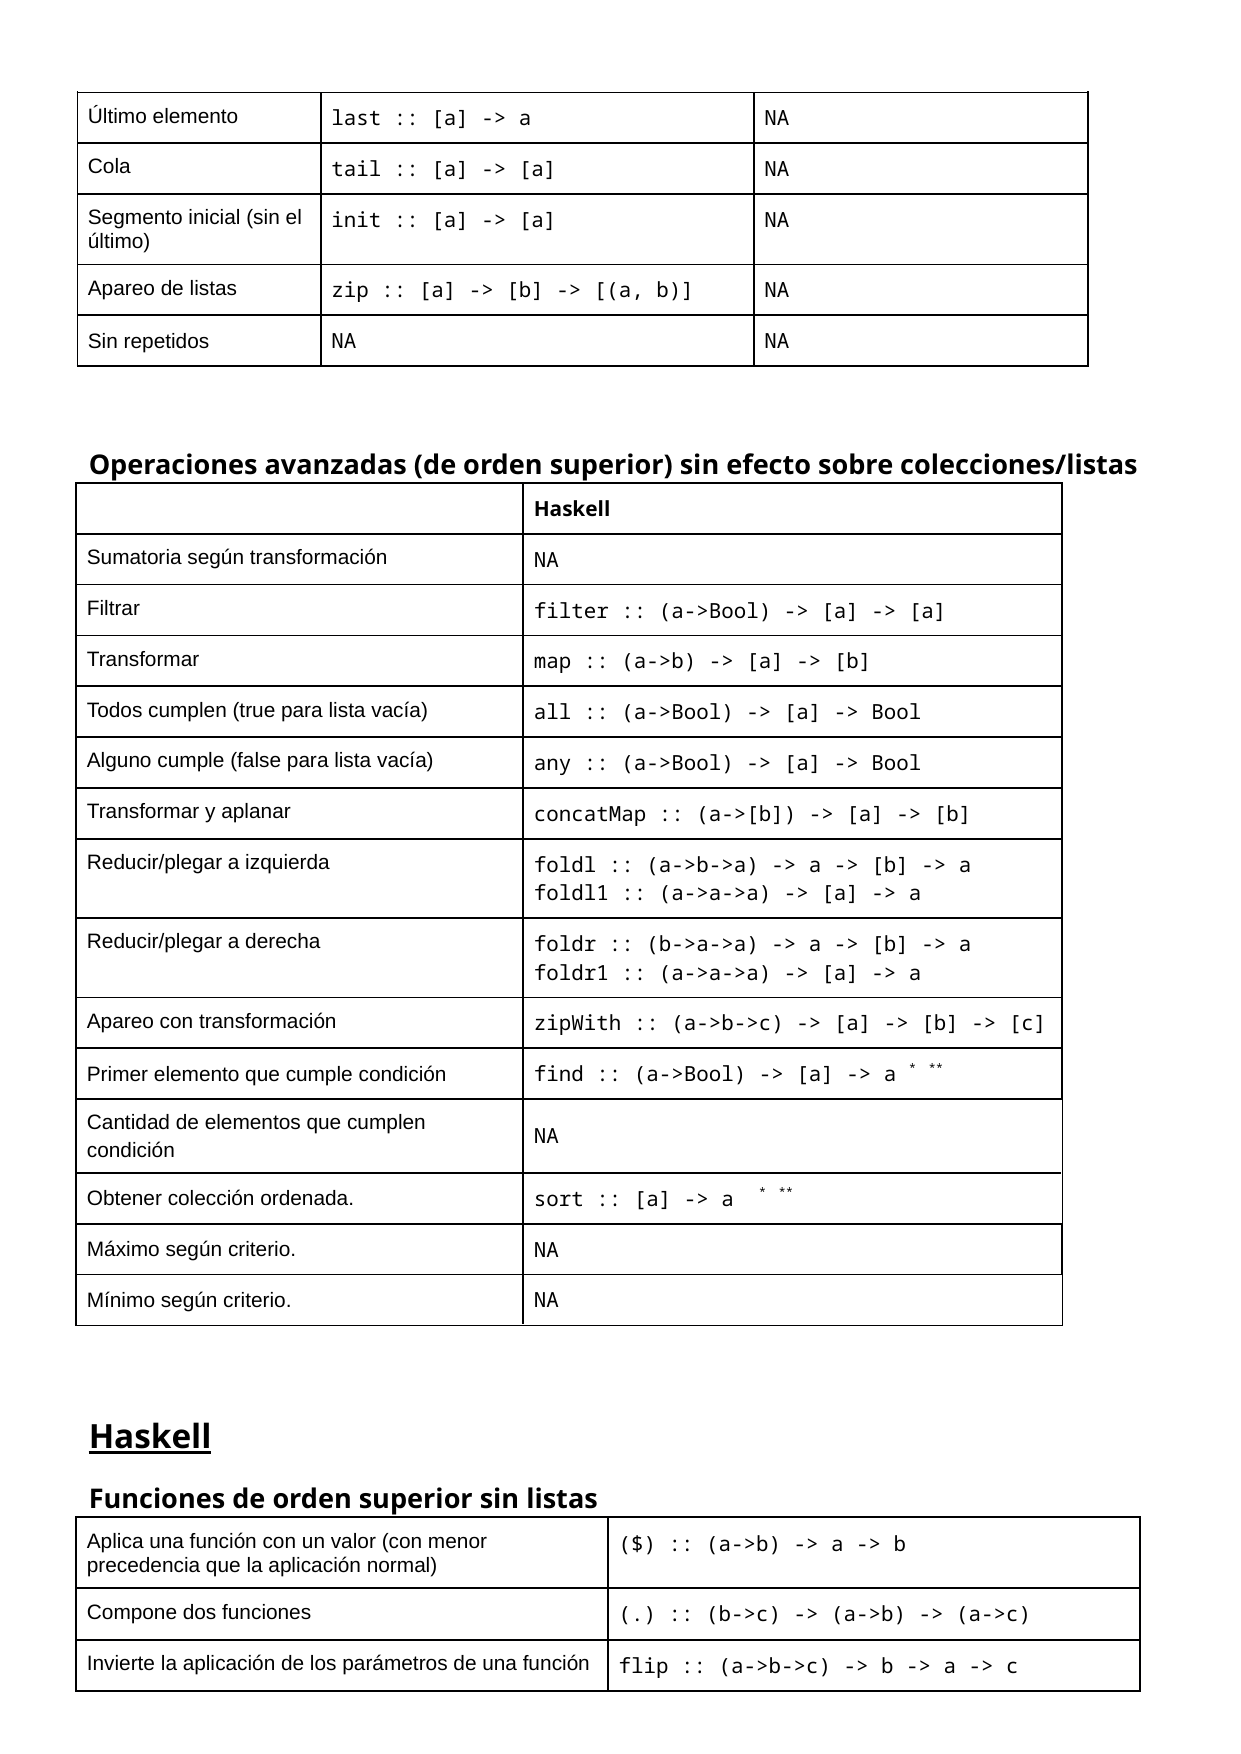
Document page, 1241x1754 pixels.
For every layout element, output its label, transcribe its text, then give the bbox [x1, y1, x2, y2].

table_cell last :: [a] -> a [322, 93, 753, 142]
table_cell Apareo de listas [78, 265, 320, 314]
table_cell NA [524, 535, 1061, 584]
table_cell Filtrar [77, 585, 522, 634]
subtitle Haskell [88, 1413, 1152, 1458]
table_cell NA [524, 1275, 1062, 1324]
table_cell filter :: (a->Bool) -> [a] -> [a] [524, 585, 1061, 634]
table_cell foldr :: (b->a->a) -> a -> [b] -> a foldr1 :: (a->a->a) -> [a] -> a [524, 919, 1061, 996]
table_cell zipWith :: (a->b->c) -> [a] -> [b] -> [c] [524, 998, 1061, 1047]
table_cell Invierte la aplicación de los parámetros de una función [77, 1641, 607, 1690]
table_cell Sumatoria según transformación [77, 535, 522, 584]
table_cell find :: (a->Bool) -> [a] -> a * ** [524, 1049, 1061, 1098]
table_cell NA [755, 144, 1087, 193]
table_cell flip :: (a->b->c) -> b -> a -> c [609, 1641, 1139, 1690]
table_cell zip :: [a] -> [b] -> [(a, b)] [322, 265, 753, 314]
table_header Haskell [524, 484, 1061, 533]
table_cell NA [755, 316, 1087, 365]
table_cell init :: [a] -> [a] [322, 195, 753, 263]
table_header [77, 484, 522, 533]
subtitle Operaciones avanzadas (de orden superior) sin efecto sobre colecciones/listas [88, 445, 1152, 482]
table_cell NA [524, 1225, 1061, 1274]
table_cell Apareo con transformación [77, 998, 522, 1047]
table_cell (.) :: (b->c) -> (a->b) -> (a->c) [609, 1589, 1139, 1638]
table_cell map :: (a->b) -> [a] -> [b] [524, 636, 1061, 685]
table_cell Todos cumplen (true para lista vacía) [77, 687, 522, 736]
table_cell sort :: [a] -> a * ** [524, 1172, 1062, 1223]
table_cell Cola [78, 144, 320, 193]
table_header Aplica una función con un valor (con menor precedencia que la aplicación normal) [77, 1518, 607, 1587]
table_cell any :: (a->Bool) -> [a] -> Bool [524, 738, 1061, 787]
table_cell all :: (a->Bool) -> [a] -> Bool [524, 687, 1061, 736]
table_cell Mínimo según criterio. [77, 1275, 522, 1324]
table_cell NA [755, 93, 1087, 142]
subtitle Funciones de orden superior sin listas [88, 1479, 1152, 1516]
table_cell Transformar y aplanar [77, 789, 522, 838]
table_cell tail :: [a] -> [a] [322, 144, 753, 193]
table_cell Segmento inicial (sin el último) [78, 195, 320, 263]
table_cell Máximo según criterio. [77, 1225, 522, 1274]
table_cell Obtener colección ordenada. [77, 1174, 522, 1223]
table_cell foldl :: (a->b->a) -> a -> [b] -> a foldl1 :: (a->a->a) -> [a] -> a [524, 840, 1061, 917]
table_cell Transformar [77, 636, 522, 685]
table_cell Cantidad de elementos que cumplen condición [77, 1100, 522, 1172]
table_cell Sin repetidos [78, 316, 320, 365]
table_cell Compone dos funciones [77, 1589, 607, 1638]
table_cell NA [755, 265, 1087, 314]
table_cell concatMap :: (a->[b]) -> [a] -> [b] [524, 789, 1061, 838]
table_cell Primer elemento que cumple condición [77, 1049, 522, 1098]
table_cell Alguno cumple (false para lista vacía) [77, 738, 522, 787]
table_header ($) :: (a->b) -> a -> b [609, 1518, 1139, 1587]
table_cell Reducir/plegar a derecha [77, 919, 522, 996]
table_cell NA [322, 316, 753, 365]
table_cell Reducir/plegar a izquierda [77, 840, 522, 917]
table_cell NA [524, 1100, 1062, 1172]
table_cell Último elemento [78, 93, 320, 142]
table_cell NA [755, 195, 1087, 263]
